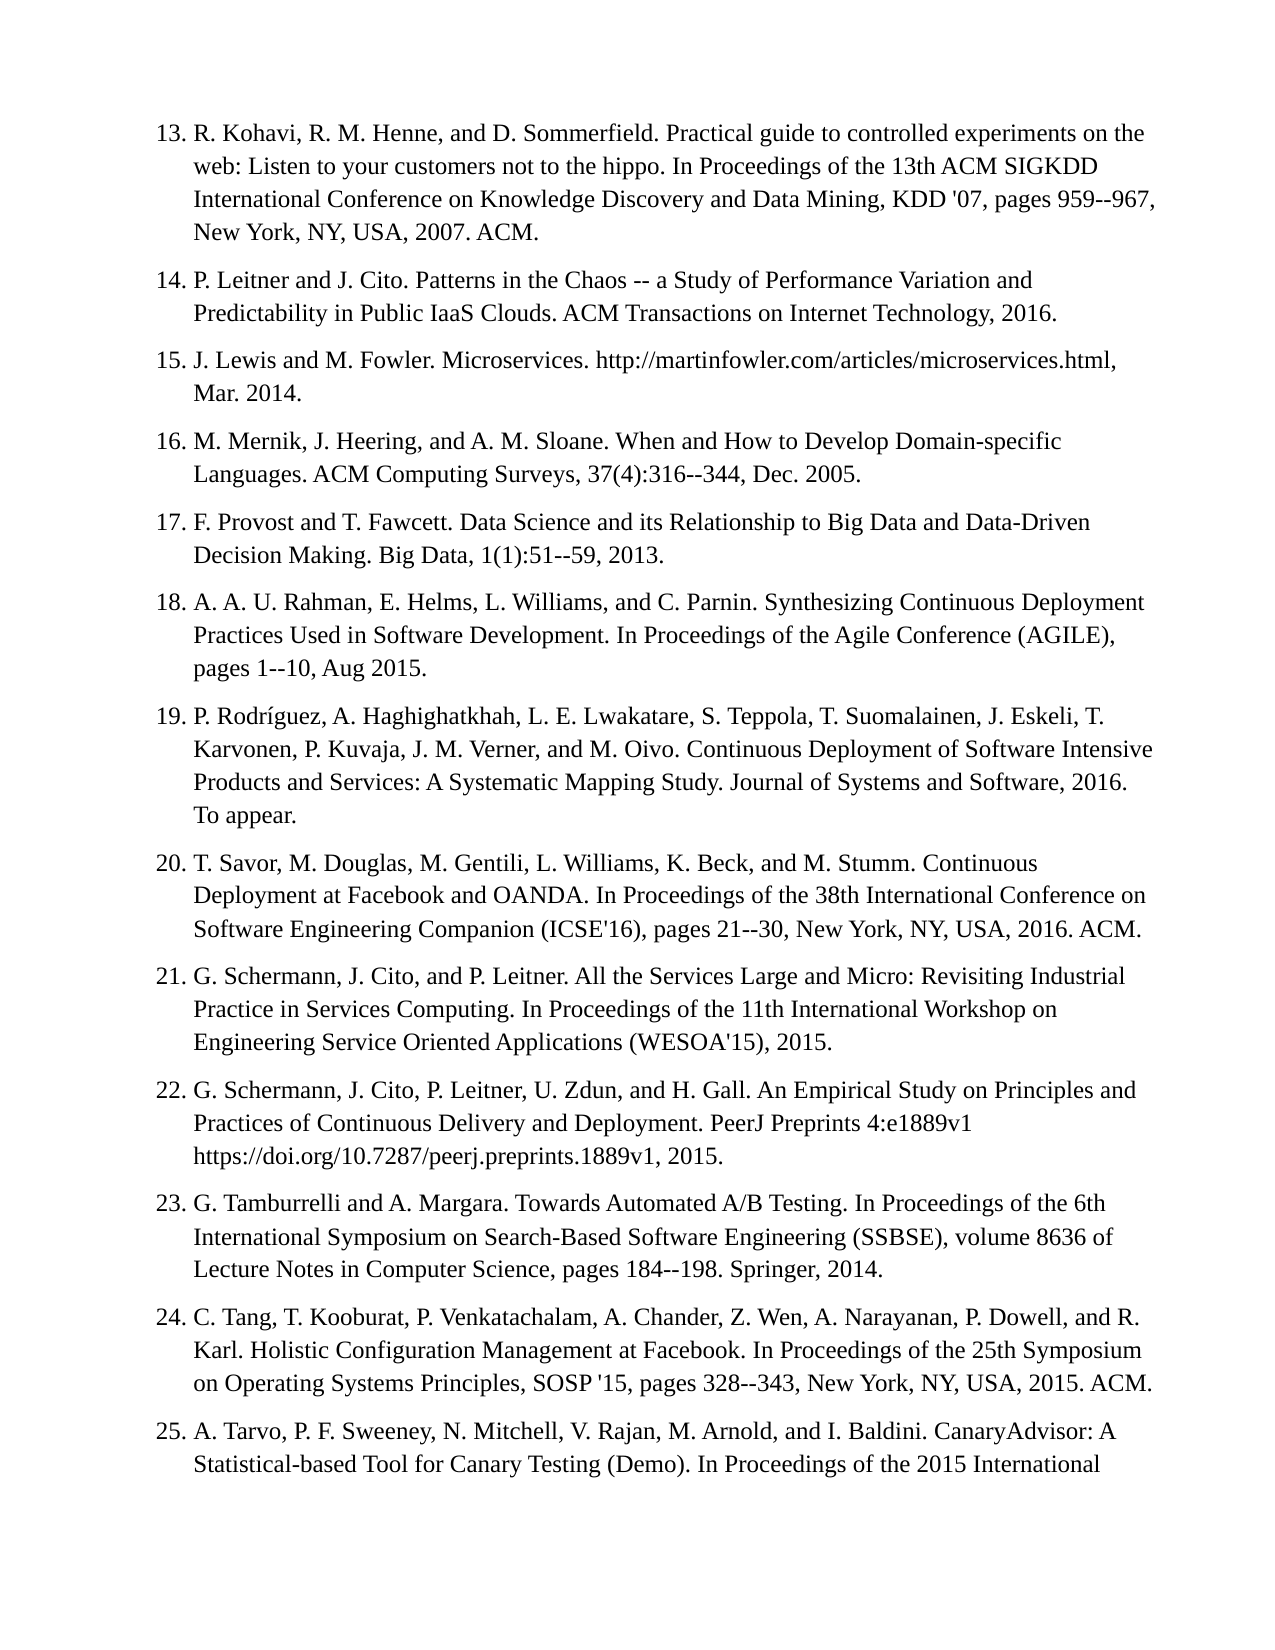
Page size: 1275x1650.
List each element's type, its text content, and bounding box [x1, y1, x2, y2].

list G. Schermann, J. Cito, and P. Leitner. All the Services Large and Micro: Revisiting Industrial Practice in Services Computing. In Proceedings of the 11th International Workshop on Engineering Service Oriented Applications (WESOA'15), 2015. [156, 961, 1157, 1056]
list J. Lewis and M. Fowler. Microservices. http://martinfowler.com/articles/microservices.html, Mar. 2014. [156, 345, 1157, 407]
list G. Tamburrelli and A. Margara. Towards Automated A/B Testing. In Proceedings of the 6th International Symposium on Search-Based Software Engineering (SSBSE), volume 8636 of Lecture Notes in Computer Science, pages 184--198. Springer, 2014. [156, 1188, 1157, 1283]
list G. Schermann, J. Cito, P. Leitner, U. Zdun, and H. Gall. An Empirical Study on Principles and Practices of Continuous Delivery and Deployment. PeerJ Preprints 4:e1889v1 https://doi.org/10.7287/peerj.preprints.1889v1, 2015. [156, 1075, 1157, 1170]
list T. Savor, M. Douglas, M. Gentili, L. Williams, K. Beck, and M. Stumm. Continuous Deployment at Facebook and OANDA. In Proceedings of the 38th International Conference on Software Engineering Companion (ICSE'16), pages 21--30, New York, NY, USA, 2016. ACM. [156, 848, 1157, 942]
list P. Leitner and J. Cito. Patterns in the Chaos -- a Study of Performance Variation and Predictability in Public IaaS Clouds. ACM Transactions on Internet Technology, 2016. [156, 265, 1157, 327]
list M. Mernik, J. Heering, and A. M. Sloane. When and How to Develop Domain-specific Languages. ACM Computing Surveys, 37(4):316--344, Dec. 2005. [156, 426, 1157, 488]
list C. Tang, T. Kooburat, P. Venkatachalam, A. Chander, Z. Wen, A. Narayanan, P. Dowell, and R. Karl. Holistic Configuration Management at Facebook. In Proceedings of the 25th Symposium on Operating Systems Principles, SOSP '15, pages 328--343, New York, NY, USA, 2015. ACM. [156, 1302, 1157, 1397]
list A. A. U. Rahman, E. Helms, L. Williams, and C. Parnin. Synthesizing Continuous Deployment Practices Used in Software Development. In Proceedings of the Agile Conference (AGILE), pages 1--10, Aug 2015. [156, 587, 1157, 682]
list R. Kohavi, R. M. Henne, and D. Sommerfield. Practical guide to controlled experiments on the web: Listen to your customers not to the hippo. In Proceedings of the 13th ACM SIGKDD International Conference on Knowledge Discovery and Data Mining, KDD '07, pages 959--967, New York, NY, USA, 2007. ACM. [156, 118, 1157, 246]
list F. Provost and T. Fawcett. Data Science and its Relationship to Big Data and Data-Driven Decision Making. Big Data, 1(1):51--59, 2013. [156, 507, 1157, 568]
list P. Rodríguez, A. Haghighatkhah, L. E. Lwakatare, S. Teppola, T. Suomalainen, J. Eskeli, T. Karvonen, P. Kuvaja, J. M. Verner, and M. Oivo. Continuous Deployment of Software Intensive Products and Services: A Systematic Mapping Study. Journal of Systems and Software, 2016. To appear. [156, 701, 1157, 829]
list A. Tarvo, P. F. Sweeney, N. Mitchell, V. Rajan, M. Arnold, and I. Baldini. CanaryAdvisor: A Statistical-based Tool for Canary Testing (Demo). In Proceedings of the 2015 International [156, 1416, 1157, 1478]
